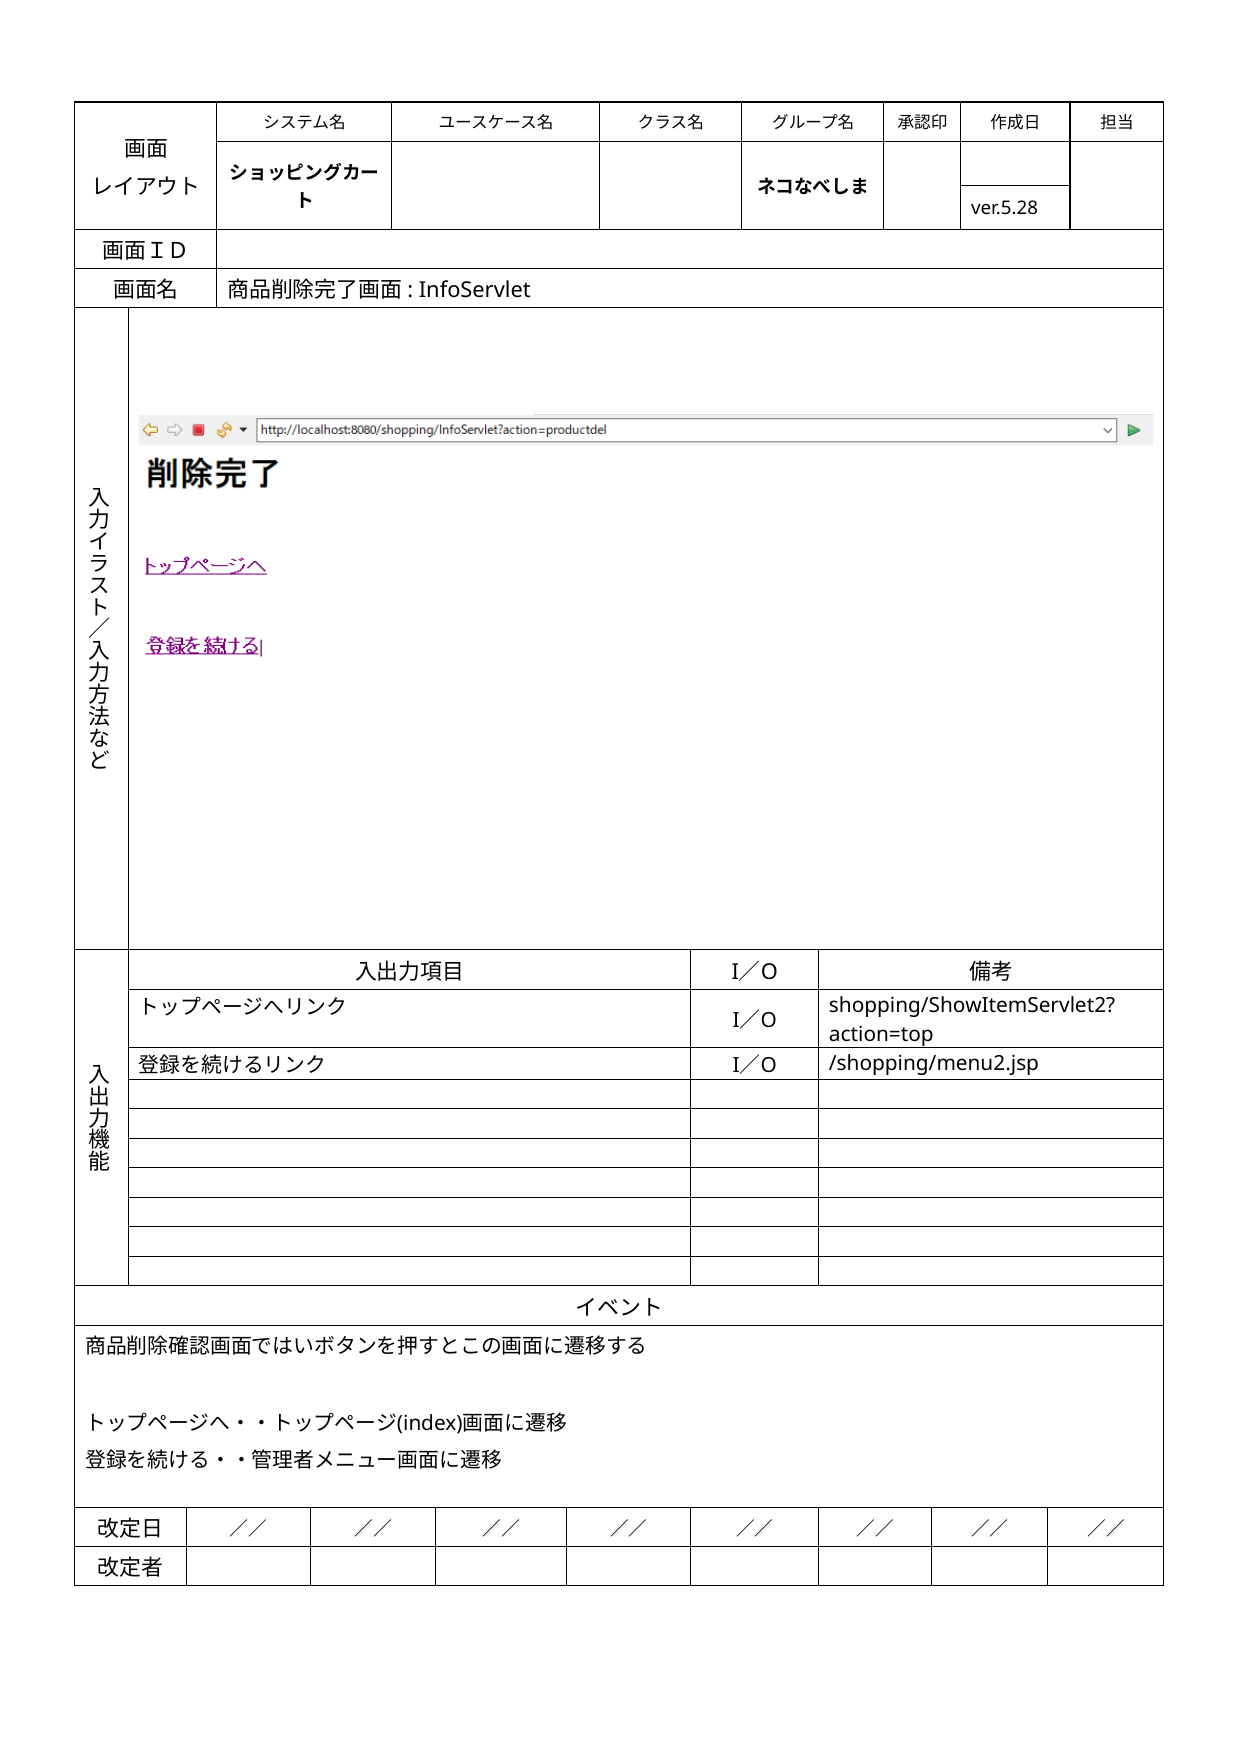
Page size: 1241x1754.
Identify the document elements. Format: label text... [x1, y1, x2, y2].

table_cell ショッピングカート [217, 142, 391, 229]
table_cell I／O [691, 950, 818, 989]
table_cell 登録を続けるリンク [129, 1048, 690, 1079]
table_cell [600, 142, 741, 229]
table_cell [392, 142, 599, 229]
table_header クラス名 [600, 103, 741, 141]
table_cell [129, 1198, 690, 1226]
table_cell shopping/ShowItemServlet2?action=top [819, 990, 1163, 1047]
table_cell ／／ [691, 1508, 818, 1546]
table_cell [932, 1547, 1047, 1585]
table_cell [961, 142, 1069, 185]
table_cell I／O [691, 990, 818, 1047]
table_cell [187, 1547, 310, 1585]
table_cell ／／ [1048, 1508, 1163, 1546]
table_cell [436, 1547, 566, 1585]
table_cell [819, 1198, 1163, 1226]
table_cell ／／ [187, 1508, 310, 1546]
table_cell ／／ [932, 1508, 1047, 1546]
table_cell 備考 [819, 950, 1163, 989]
table_header ユースケース名 [392, 103, 599, 141]
table_cell [129, 1109, 690, 1138]
table_cell [819, 1168, 1163, 1197]
table_cell [819, 1257, 1163, 1285]
picture [138, 414, 1154, 878]
table_cell イベント [75, 1286, 1163, 1325]
table_cell [691, 1257, 818, 1285]
table_cell [217, 230, 1163, 268]
table_cell ／／ [567, 1508, 690, 1546]
table_cell 入力イラスト／入力方法など [75, 308, 128, 949]
table_cell [311, 1547, 435, 1585]
table_cell [1048, 1547, 1163, 1585]
table_cell [691, 1080, 818, 1108]
table_cell 改定日 [75, 1508, 186, 1546]
table_cell [129, 1257, 690, 1285]
table_cell ネコなべしま [742, 142, 883, 229]
table_cell 画面ＩＤ [75, 230, 216, 268]
table_cell [691, 1198, 818, 1226]
table_cell トップページへリンク [129, 990, 690, 1047]
table_cell [691, 1109, 818, 1138]
table_cell [884, 142, 960, 229]
table_header 画面 レイアウト [75, 103, 216, 229]
table_cell [691, 1227, 818, 1256]
table_cell [819, 1109, 1163, 1138]
table_cell [129, 308, 1163, 949]
table_cell [819, 1547, 931, 1585]
table_cell 改定者 [75, 1547, 186, 1585]
table_cell I／O [691, 1048, 818, 1079]
table_cell [819, 1080, 1163, 1108]
table_cell [567, 1547, 690, 1585]
table_cell [691, 1547, 818, 1585]
table_cell [819, 1139, 1163, 1167]
table_cell [129, 1080, 690, 1108]
table_cell 入出力項目 [129, 950, 690, 989]
table_cell 商品削除確認画面ではいボタンを押すとこの画面に遷移する トップページへ・・トップページ(index)画面に遷移 登録を続ける・・管理者メニュー画面に遷移 [75, 1326, 1163, 1507]
table_cell ／／ [436, 1508, 566, 1546]
table_cell [1071, 142, 1163, 229]
table_cell [129, 1227, 690, 1256]
table_cell [129, 1139, 690, 1167]
table_header 担当 [1071, 103, 1163, 141]
table_header システム名 [217, 103, 391, 141]
table_cell 商品削除完了画面 : InfoServlet [217, 269, 1163, 307]
table_header 作成日 [961, 103, 1069, 141]
table_cell ver.5.28 [961, 186, 1069, 229]
table_cell /shopping/menu2.jsp [819, 1048, 1163, 1079]
table_cell [819, 1227, 1163, 1256]
table_cell [129, 1168, 690, 1197]
table_cell 入出力機能 [75, 950, 128, 1285]
table_cell ／／ [311, 1508, 435, 1546]
table_cell [691, 1168, 818, 1197]
table_header グループ名 [742, 103, 883, 141]
table_cell ／／ [819, 1508, 931, 1546]
table_cell 画面名 [75, 269, 216, 307]
table_cell [691, 1139, 818, 1167]
table_header 承認印 [884, 103, 960, 141]
